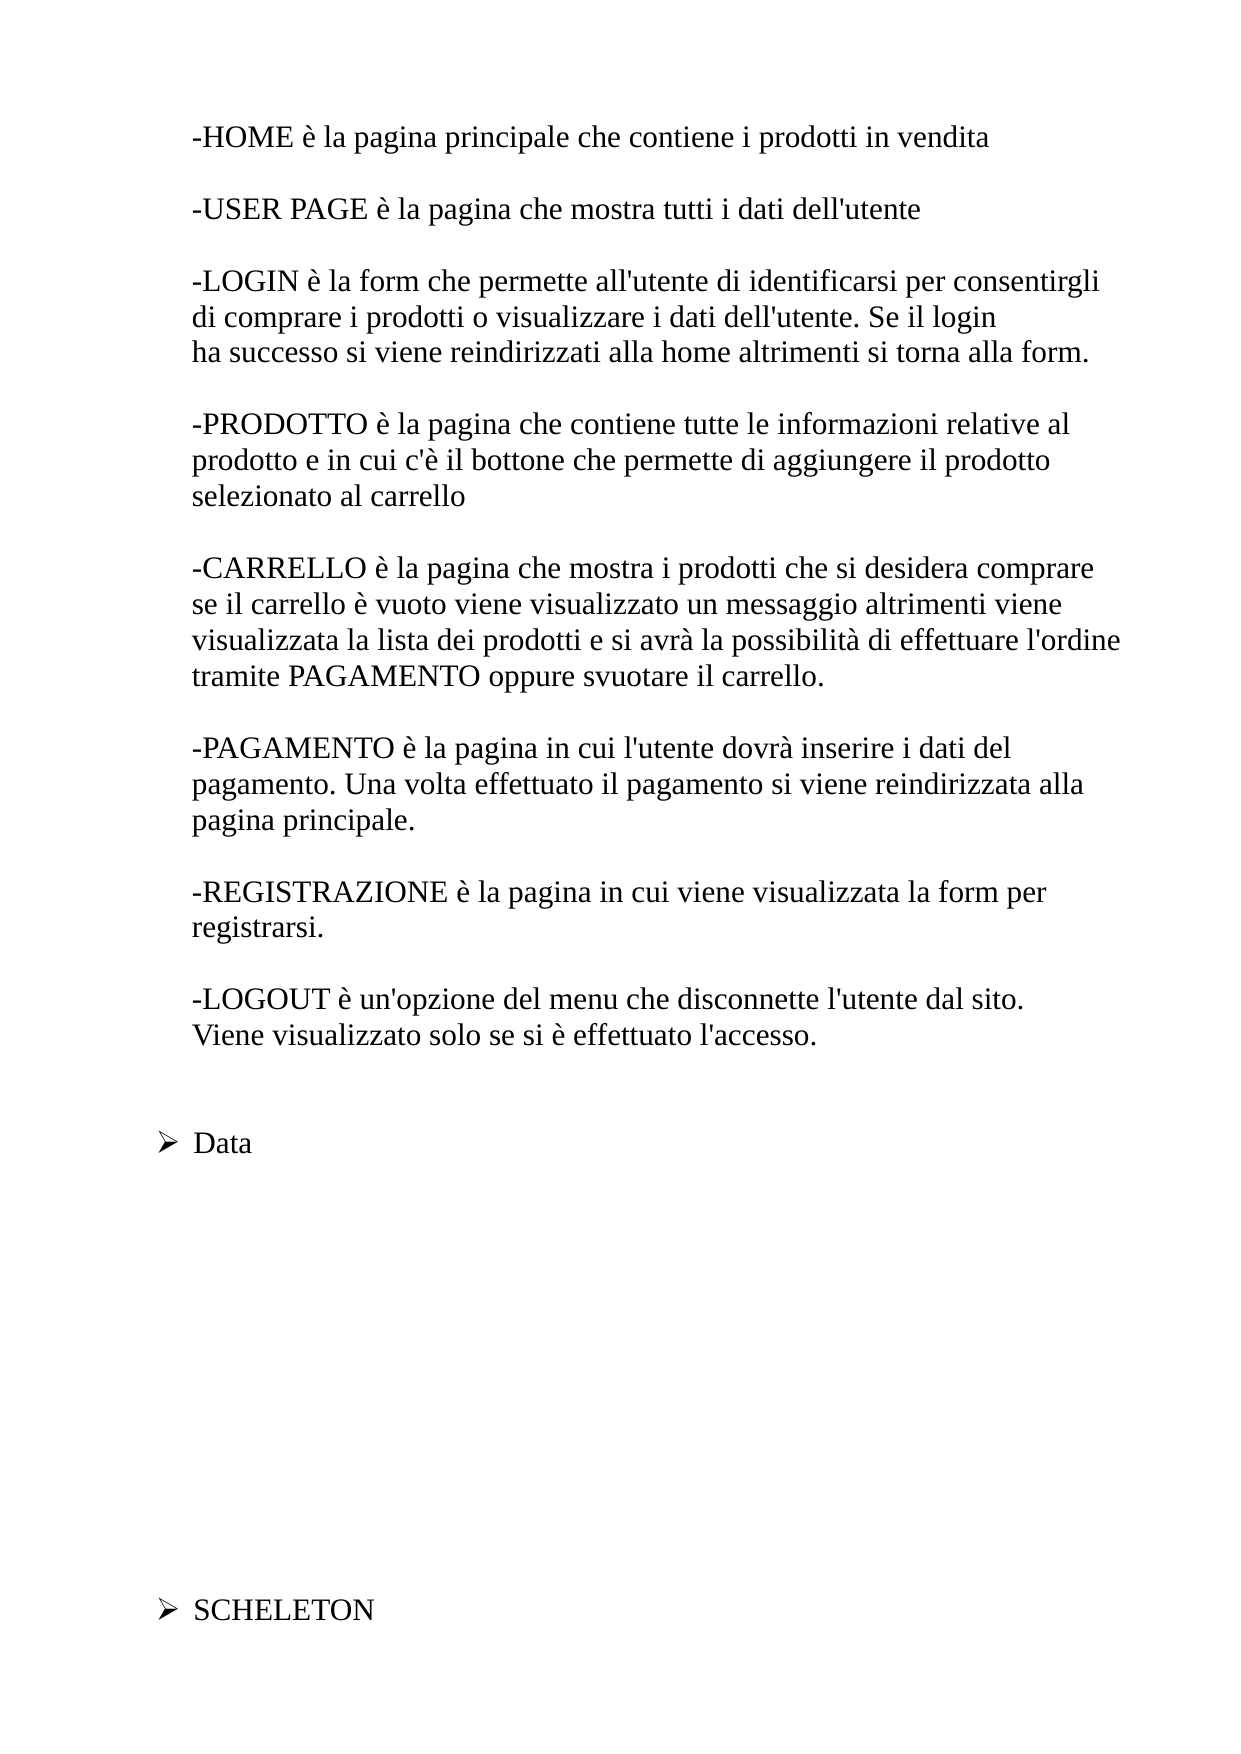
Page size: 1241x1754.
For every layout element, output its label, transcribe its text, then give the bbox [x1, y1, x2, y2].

text ha successo si viene reindirizzati alla home altrimenti si torna alla form. [118, 334, 1122, 370]
text -PAGAMENTO è la pagina in cui l'utente dovrà inserire i dati del pagamento. Una volta effettuato il pagamento si viene reindirizzata alla pagina principale. [118, 729, 1122, 837]
text -REGISTRAZIONE è la pagina in cui viene visualizzata la form per registrarsi. [118, 873, 1122, 945]
text -USER PAGE è la pagina che mostra tutti i dati dell'utente [118, 190, 1122, 226]
text tramite PAGAMENTO oppure svuotare il carrello. [118, 657, 1122, 693]
list SCHELETON [156, 1592, 1122, 1627]
text -CARRELLO è la pagina che mostra i prodotti che si desidera comprare [118, 549, 1122, 585]
text se il carrello è vuoto viene visualizzato un messaggio altrimenti viene visualizzata la lista dei prodotti e si avrà la possibilità di effettuare l'ordine [118, 585, 1122, 657]
list Data [156, 1124, 1122, 1160]
text -LOGIN è la form che permette all'utente di identificarsi per consentirgli [118, 262, 1122, 298]
text -PRODOTTO è la pagina che contiene tutte le informazioni relative al prodotto e in cui c'è il bottone che permette di aggiungere il prodotto selezionato al carrello [118, 406, 1122, 513]
text di comprare i prodotti o visualizzare i dati dell'utente. Se il login [118, 298, 1122, 334]
text -HOME è la pagina principale che contiene i prodotti in vendita [118, 118, 1122, 154]
text -LOGOUT è un'opzione del menu che disconnette l'utente dal sito. [118, 981, 1122, 1017]
text Viene visualizzato solo se si è effettuato l'accesso. [118, 1017, 1122, 1052]
